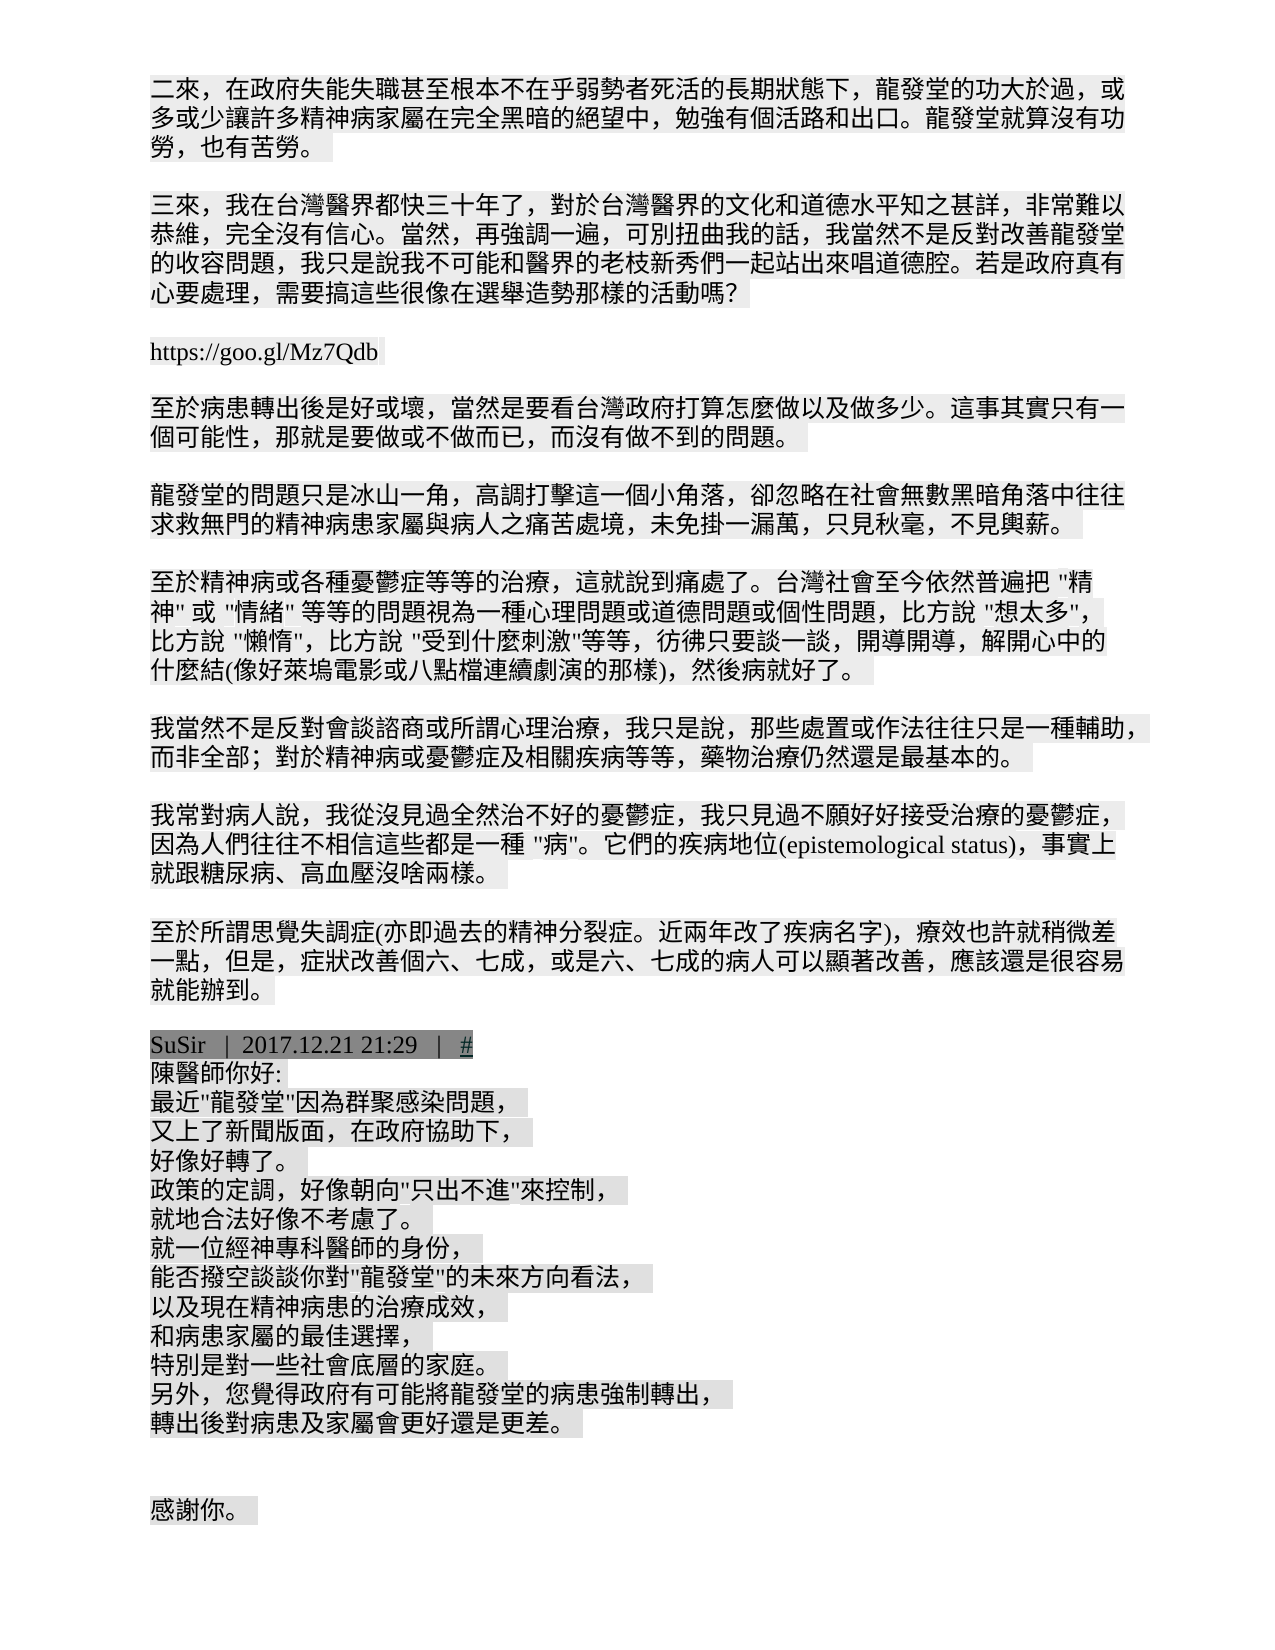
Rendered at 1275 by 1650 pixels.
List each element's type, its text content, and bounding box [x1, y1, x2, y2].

text 你好， 我是從高雄市衛生局局長黃志中那邊才知道這事，但我沒有任何回應。緊接著又收到精神醫學會的信，搬出人道與人權之類的說詞，呼籲醫師連署，指控龍發堂落後、野蠻、骯髒可怕等等。我當然也不可能參與連署，因為若要指控也是應該指控政府才對，怎麼是指控一個收拾爛攤子的龍發堂？它又不是今天才存在，都已經存在幾十年了不是嗎，難道 "政府"是今天才存在？還是過去幾十年都在睡覺？ 再說，一個龍發堂不過才幾百個病患，照顧他們能花上政府多少錢？台灣有窮到這種地步嗎？少買美國人的一顆飛彈，錢就夠用了。 我當然不是說龍發堂的照顧很棒，而是說，對於一個存在幾十年的問題，政府權責單位以及一群醫療人員突然擺起道德高姿態，衣著光鮮地拿個牌子大陣仗地排排站，高調指控，這像話嗎？不會太偽善嗎？ 我當然不是反對處理龍發堂問題，應該也不會有人反對讓病患接受更好的醫療照護吧，我只是對於島內這類主流道德姿態很排斥。因為： 一來，指控對象錯了，要罵就應該罵政府才對，不是罵龍發堂。但是你看，這些醫療專業團體代表及高雄市衛生局卻是大陣仗地 "呼籲外界" 要重視龍發堂堂眾的健康人權。"外界" 幹嘛要特別重視？"外界" 又如何能知道龍發堂怎麼了？這是政府的工作，卻呼籲 "外界" 即社會大眾要重視，而且還把龍發堂說成 "人間煉獄"。這意思是說，叫大家趕快來譴責龍發堂這些創造 "人間煉獄" 的魔鬼嗎？ https://goo.gl/4tDoaw 二來，在政府失能失職甚至根本不在乎弱勢者死活的長期狀態下，龍發堂的功大於過，或多或少讓許多精神病家屬在完全黑暗的絕望中，勉強有個活路和出口。龍發堂就算沒有功勞，也有苦勞。 三來，我在台灣醫界都快三十年了，對於台灣醫界的文化和道德水平知之甚詳，非常難以恭維，完全沒有信心。當然，再強調一遍，可別扭曲我的話，我當然不是反對改善龍發堂的收容問題，我只是說我不可能和醫界的老枝新秀們一起站出來唱道德腔。若是政府真有心要處理，需要搞這些很像在選舉造勢那樣的活動嗎？ https://goo.gl/Mz7Qdb 至於病患轉出後是好或壞，當然是要看台灣政府打算怎麼做以及做多少。這事其實只有一個可能性，那就是要做或不做而已，而沒有做不到的問題。 龍發堂的問題只是冰山一角，高調打擊這一個小角落，卻忽略在社會無數黑暗角落中往往求救無門的精神病患家屬與病人之痛苦處境，未免掛一漏萬，只見秋毫，不見輿薪。 至於精神病或各種憂鬱症等等的治療，這就說到痛處了。台灣社會至今依然普遍把 "精神" 或 "情緒" 等等的問題視為一種心理問題或道德問題或個性問題，比方說 "想太多"，比方說 "懶惰"，比方說 "受到什麼刺激"等等，彷彿只要談一談，開導開導，解開心中的什麼結(像好萊塢電影或八點檔連續劇演的那樣)，然後病就好了。 我當然不是反對會談諮商或所謂心理治療，我只是說，那些處置或作法往往只是一種輔助，而非全部；對於精神病或憂鬱症及相關疾病等等，藥物治療仍然還是最基本的。 我常對病人說，我從沒見過全然治不好的憂鬱症，我只見過不願好好接受治療的憂鬱症，因為人們往往不相信這些都是一種 "病"。它們的疾病地位(epistemological status)，事實上就跟糖尿病、高血壓沒啥兩樣。 至於所謂思覺失調症(亦即過去的精神分裂症。近兩年改了疾病名字)，療效也許就稍微差一點，但是，症狀改善個六、七成，或是六、七成的病人可以顯著改善，應該還是很容易就能辦到。 [150, 75, 1125, 1005]
text 陳醫師你好: 最近"龍發堂"因為群聚感染問題， 又上了新聞版面，在政府協助下， 好像好轉了。 政策的定調，好像朝向"只出不進"來控制， 就地合法好像不考慮了。 就一位經神專科醫師的身份， 能否撥空談談你對"龍發堂"的未來方向看法， 以及現在精神病患的治療成效， 和病患家屬的最佳選擇， 特別是對一些社會底層的家庭。 另外，您覺得政府有可能將龍發堂的病患強制轉出， 轉出後對病患及家屬會更好還是更差。 感謝你。 [150, 1059, 1125, 1525]
text SuSir | 2017.12.21 21:29 | # [150, 1030, 1125, 1059]
